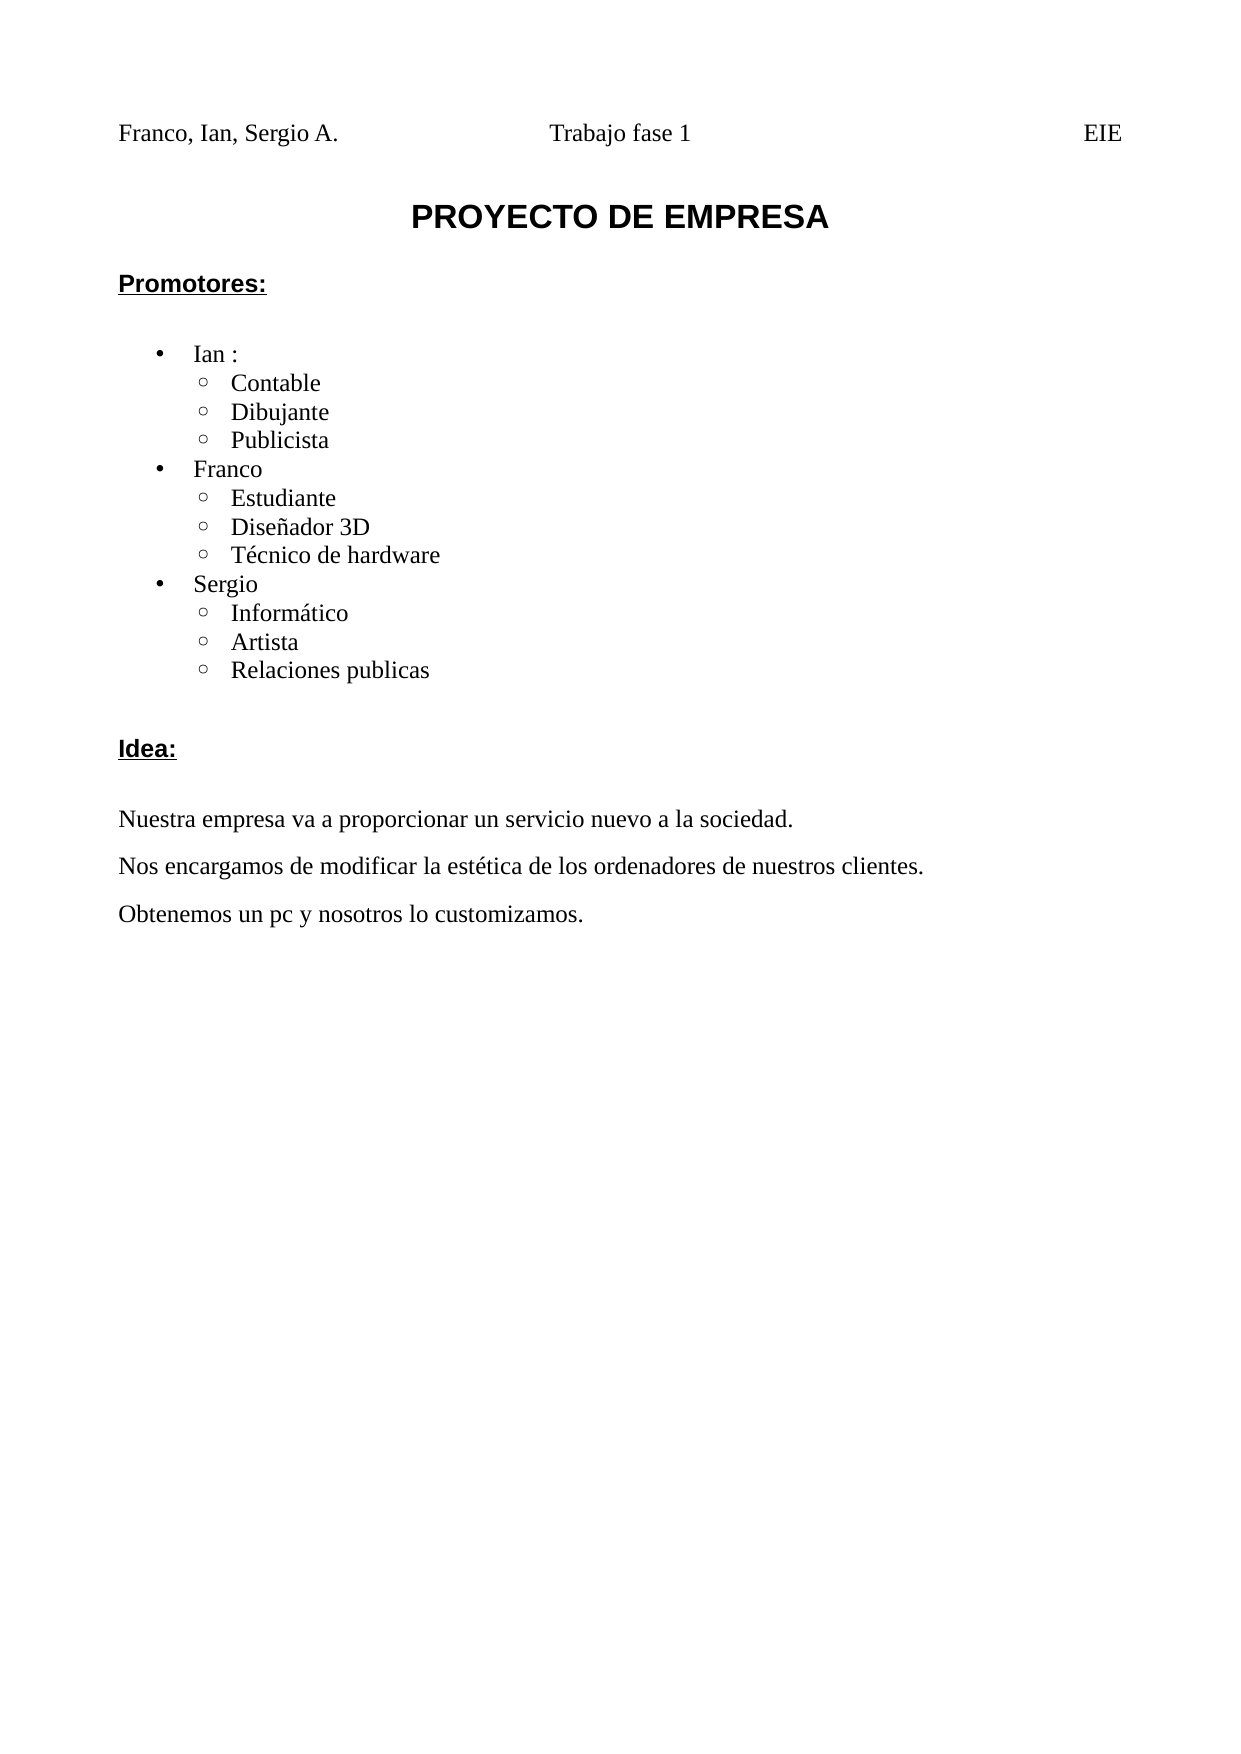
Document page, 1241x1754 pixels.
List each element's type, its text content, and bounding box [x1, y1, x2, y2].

list Relaciones publicas [193, 655, 1122, 684]
list Artista [193, 627, 1122, 655]
list Publicista [193, 425, 1122, 454]
list Estudiante [193, 483, 1122, 512]
subtitle Idea: [118, 734, 1122, 762]
text Nos encargamos de modificar la estética de los ordenadores de nuestros clientes. [118, 851, 1122, 880]
list Franco [156, 454, 1122, 483]
list Diseñador 3D [193, 512, 1122, 540]
list Técnico de hardware [193, 540, 1122, 569]
subtitle Promotores: [118, 269, 1122, 298]
list Informático [193, 598, 1122, 627]
list Ian : [156, 339, 1122, 368]
text Nuestra empresa va a proporcionar un servicio nuevo a la sociedad. [118, 804, 1122, 832]
list Sergio [156, 569, 1122, 598]
subtitle PROYECTO DE EMPRESA [118, 197, 1122, 236]
list Dibujante [193, 397, 1122, 425]
text Obtenemos un pc y nosotros lo customizamos. [118, 899, 1122, 928]
list Contable [193, 368, 1122, 397]
